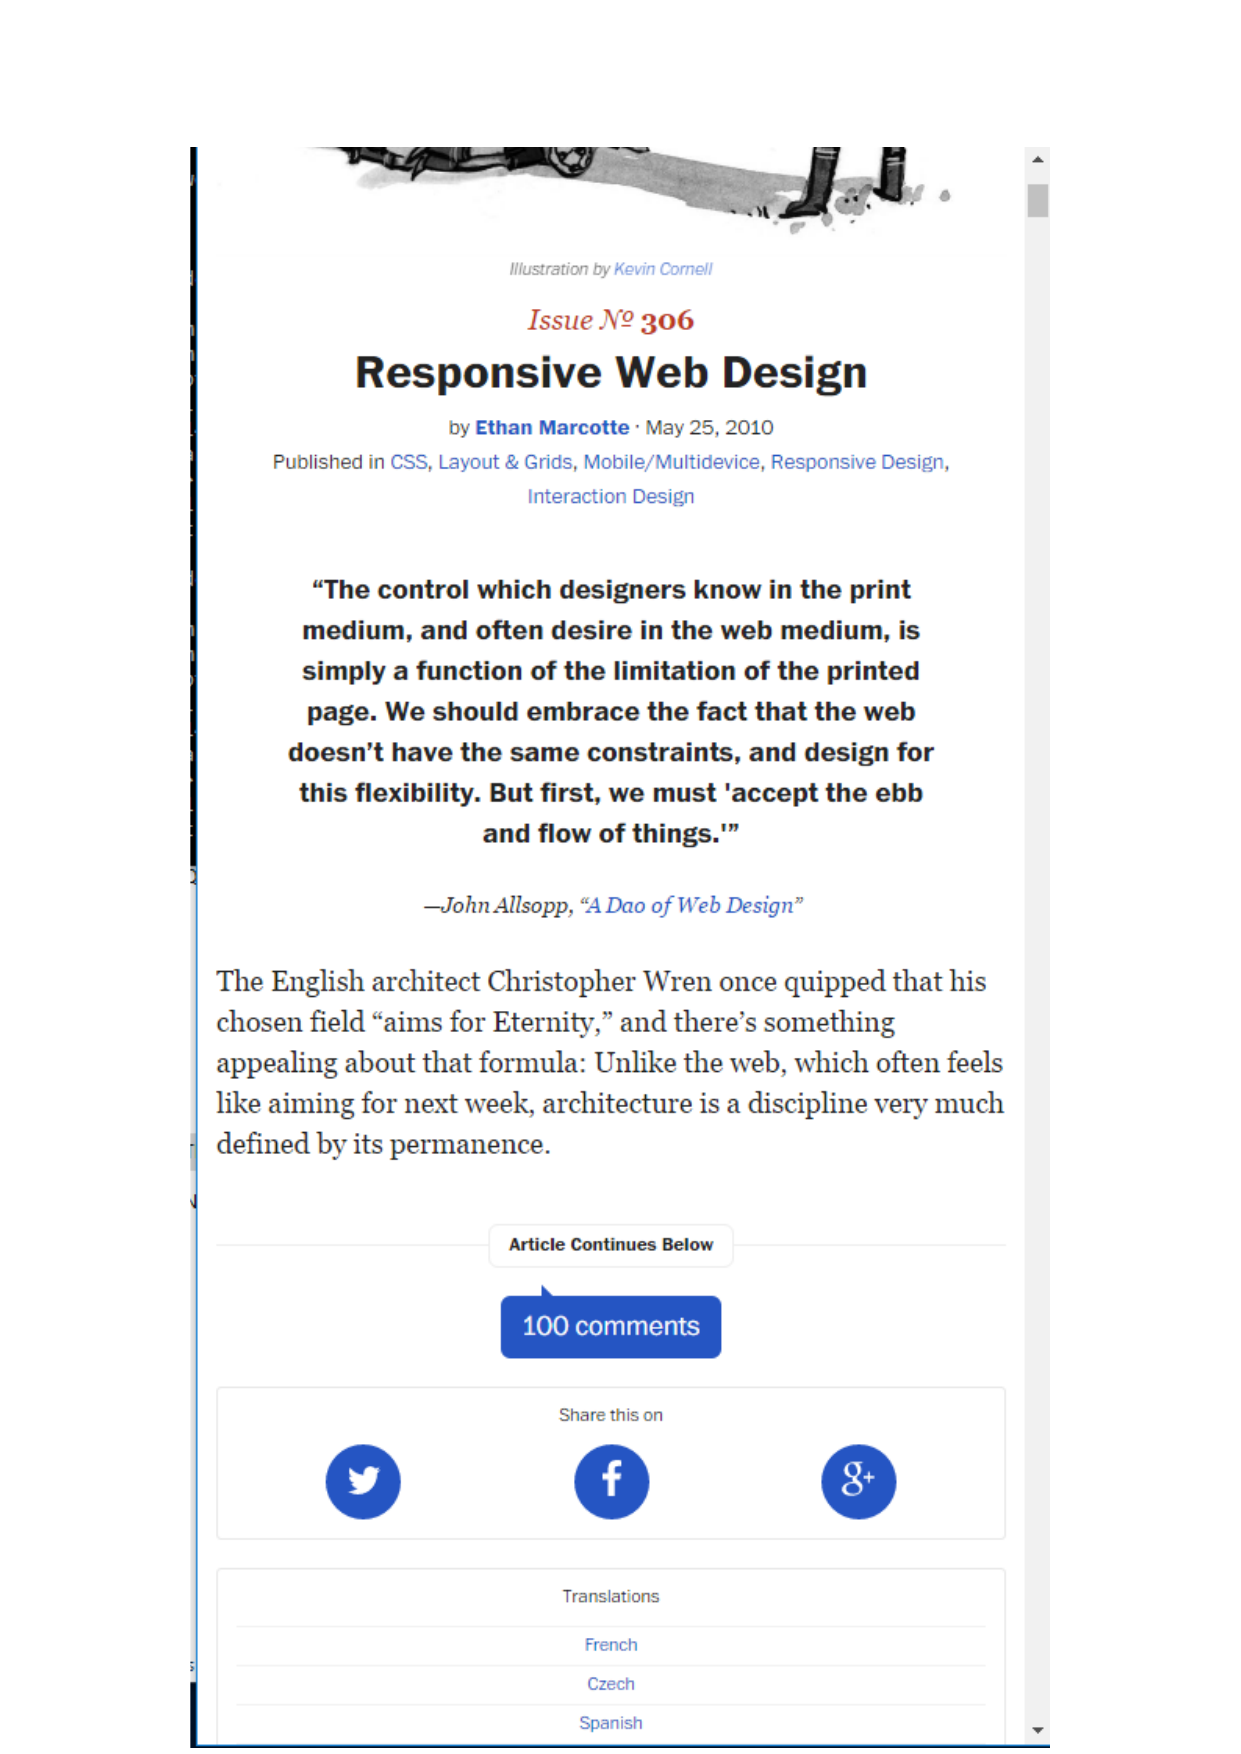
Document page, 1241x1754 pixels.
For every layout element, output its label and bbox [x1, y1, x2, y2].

picture [190, 147, 1050, 1748]
